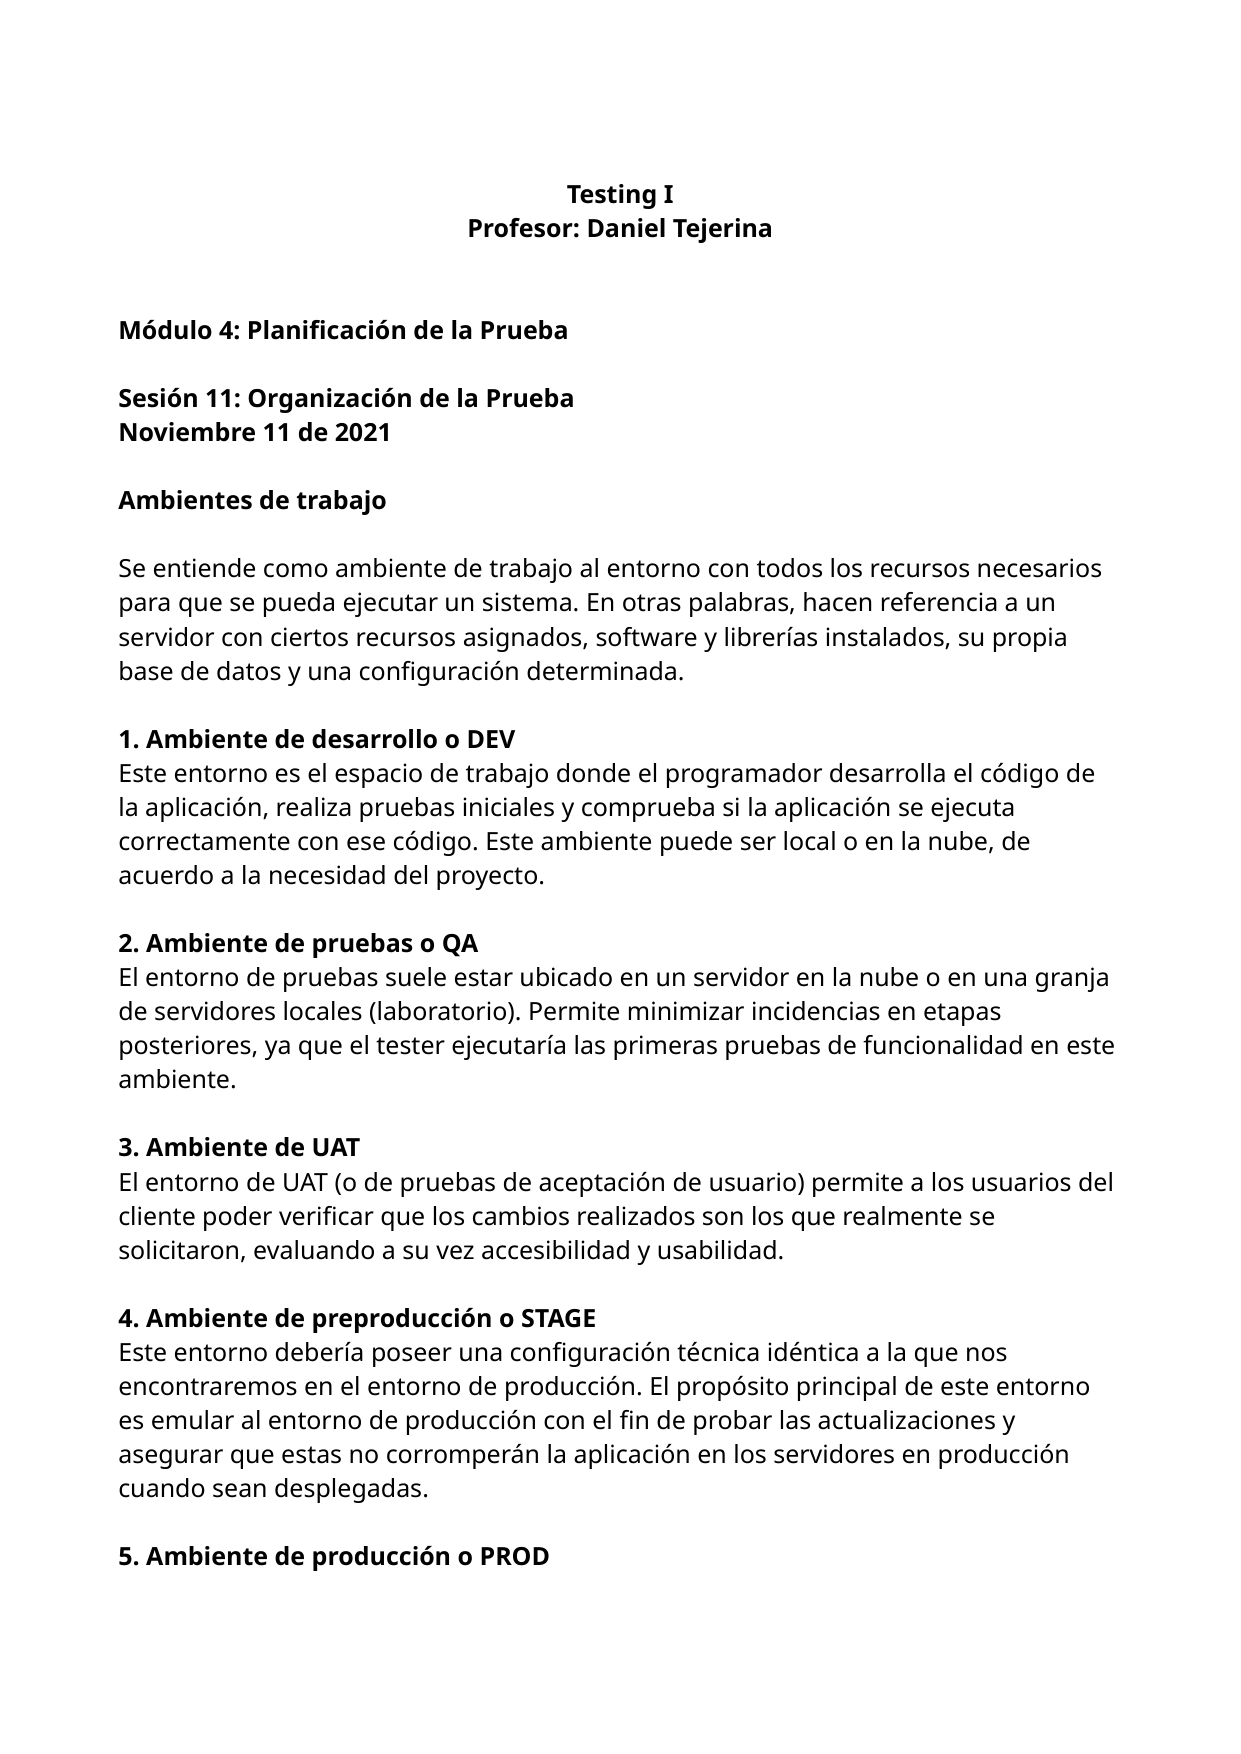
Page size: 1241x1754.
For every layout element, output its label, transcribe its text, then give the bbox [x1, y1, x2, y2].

text Se entiende como ambiente de trabajo al entorno con todos los recursos necesarios para que se pueda ejecutar un sistema. En otras palabras, hacen referencia a un servidor con ciertos recursos asignados, software y librerías instalados, su propia base de datos y una configuración determinada. [118, 551, 1122, 687]
text 2. Ambiente de pruebas o QA [118, 926, 1122, 960]
text 1. Ambiente de desarrollo o DEV [118, 721, 1122, 755]
text Ambientes de trabajo [118, 483, 1122, 517]
text 5. Ambiente de producción o PROD [118, 1539, 1122, 1573]
text Módulo 4: Planificación de la Prueba [118, 313, 1122, 347]
text Este entorno debería poseer una configuración técnica idéntica a la que nos encontraremos en el entorno de producción. El propósito principal de este entorno es emular al entorno de producción con el fin de probar las actualizaciones y asegurar que estas no corromperán la aplicación en los servidores en producción cuando sean desplegadas. [118, 1334, 1122, 1505]
text Este entorno es el espacio de trabajo donde el programador desarrolla el código de la aplicación, realiza pruebas iniciales y comprueba si la aplicación se ejecuta correctamente con ese código. Este ambiente puede ser local o en la nube, de acuerdo a la necesidad del proyecto. [118, 755, 1122, 892]
text Sesión 11: Organización de la Prueba [118, 381, 1122, 415]
text Profesor: Daniel Tejerina [118, 210, 1122, 244]
text Testing I [118, 176, 1122, 210]
text El entorno de UAT (o de pruebas de aceptación de usuario) permite a los usuarios del cliente poder verificar que los cambios realizados son los que realmente se solicitaron, evaluando a su vez accesibilidad y usabilidad. [118, 1164, 1122, 1266]
text El entorno de pruebas suele estar ubicado en un servidor en la nube o en una granja de servidores locales (laboratorio). Permite minimizar incidencias en etapas posteriores, ya que el tester ejecutaría las primeras pruebas de funcionalidad en este ambiente. [118, 960, 1122, 1096]
text 4. Ambiente de preproducción o STAGE [118, 1300, 1122, 1334]
text 3. Ambiente de UAT [118, 1130, 1122, 1164]
text Noviembre 11 de 2021 [118, 415, 1122, 449]
